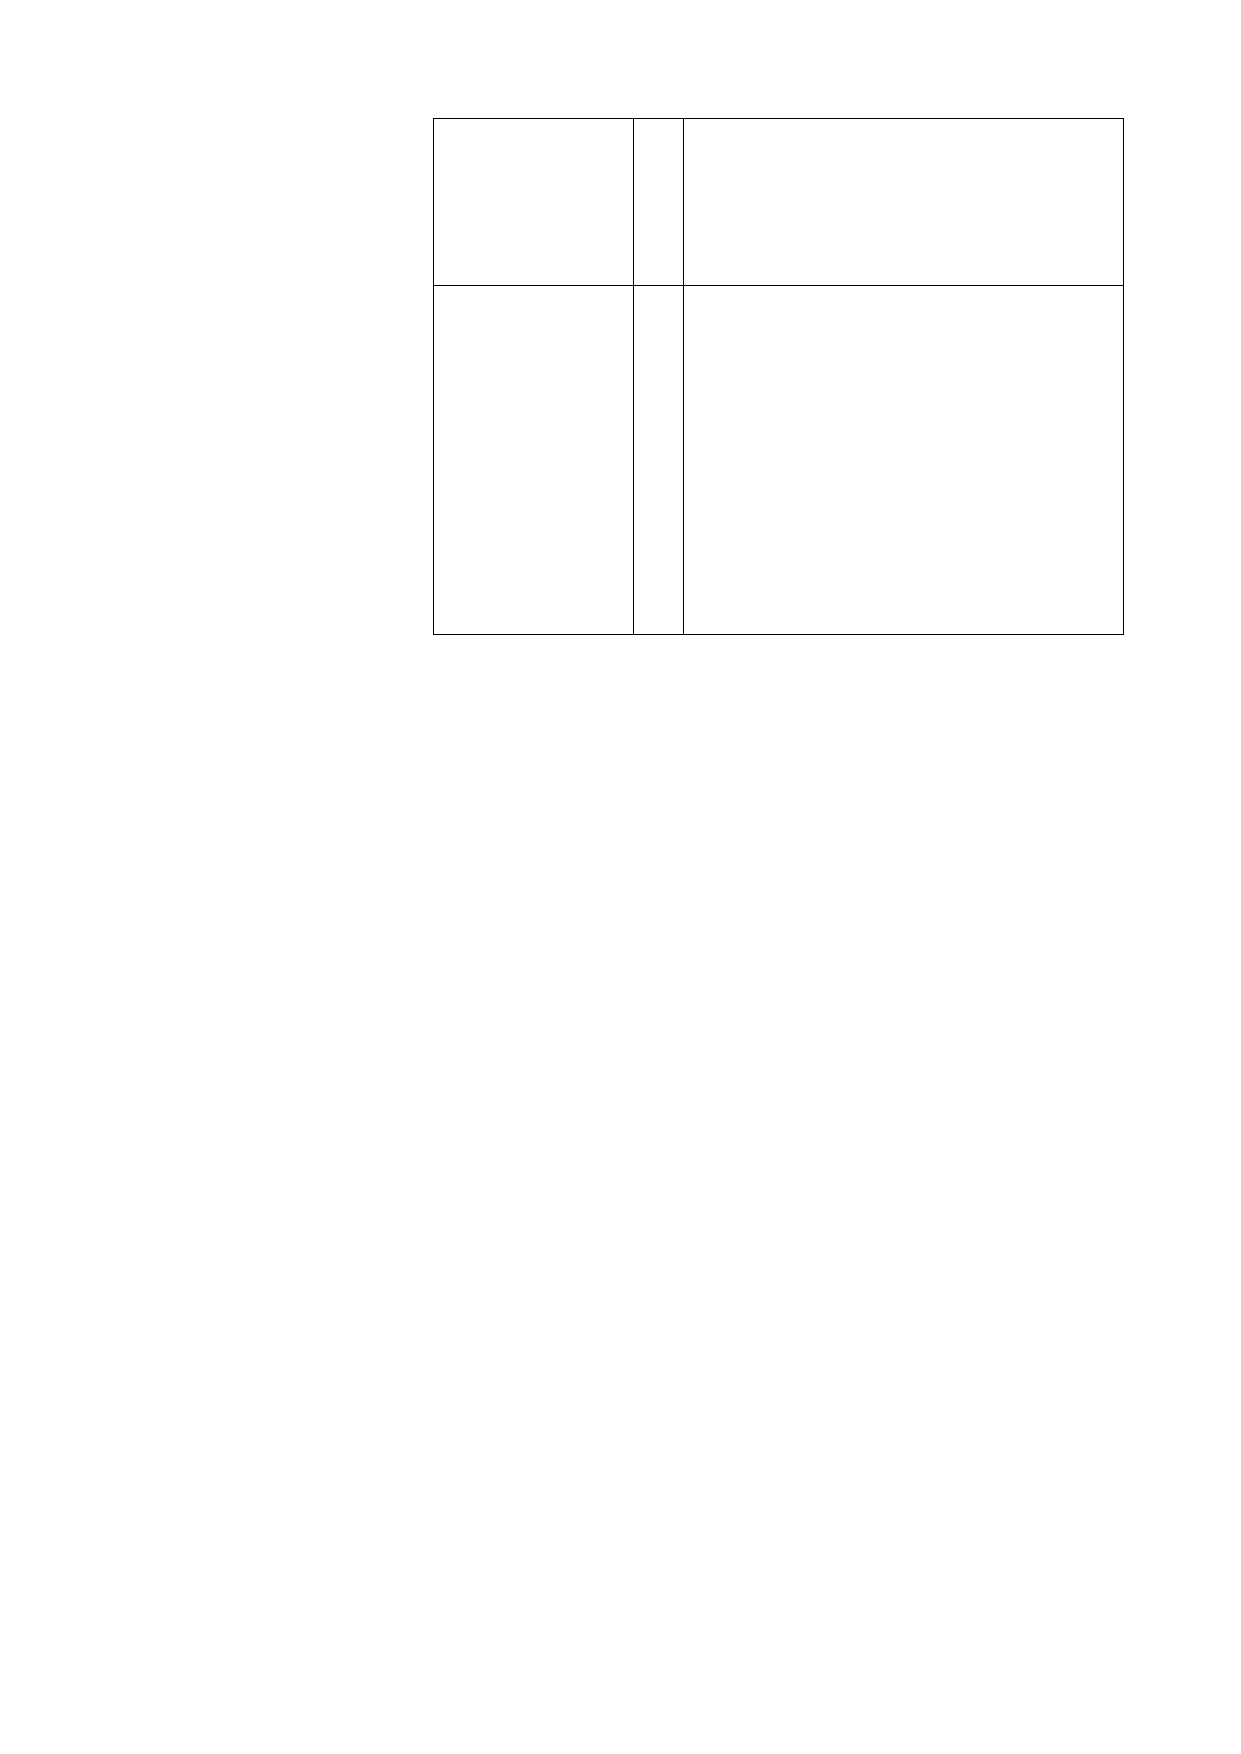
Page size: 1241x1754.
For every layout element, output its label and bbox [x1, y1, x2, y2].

table_cell [634, 119, 683, 285]
table_cell [684, 286, 1123, 634]
table_cell [634, 286, 683, 634]
table_cell [434, 119, 633, 285]
table_cell [684, 119, 1123, 285]
table_cell [434, 286, 633, 634]
